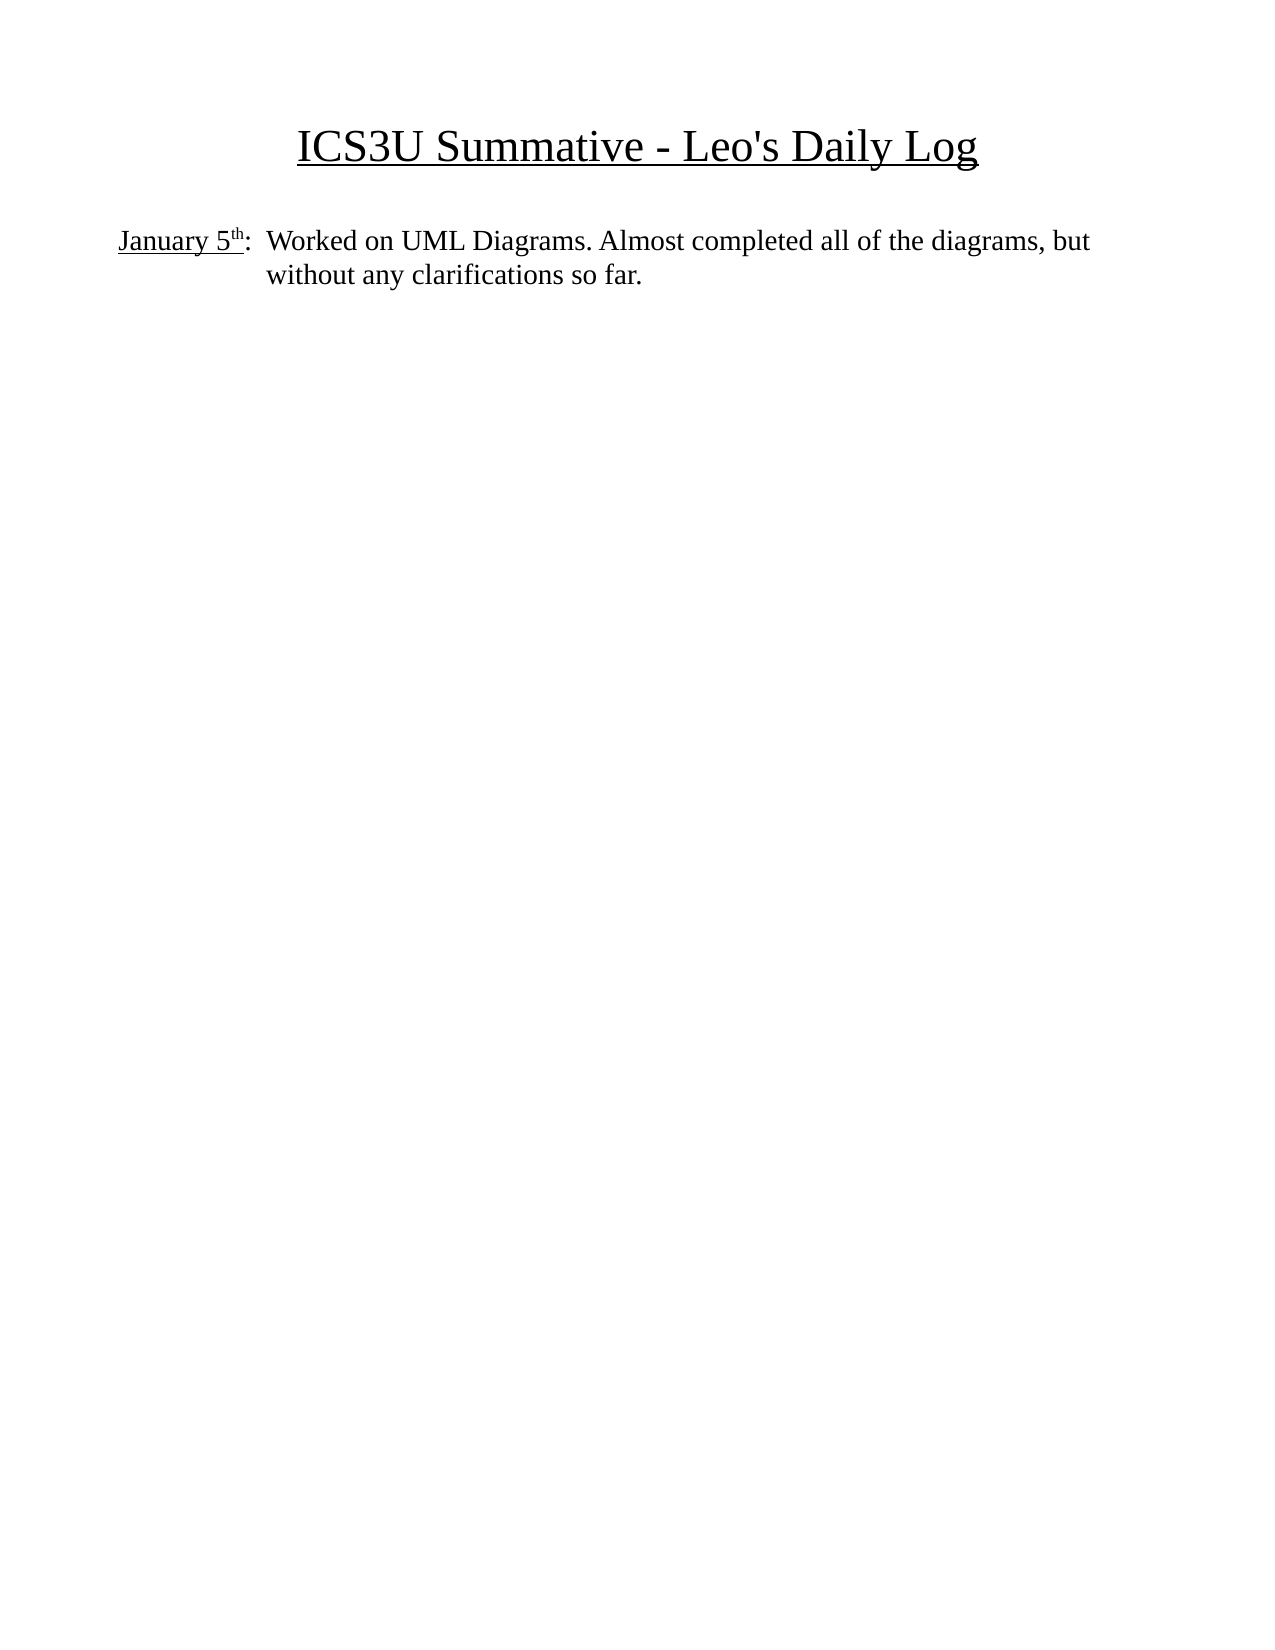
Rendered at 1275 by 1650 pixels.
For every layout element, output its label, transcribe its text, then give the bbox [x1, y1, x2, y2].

text ICS3U Summative - Leo's Daily Log [118, 118, 1157, 171]
text January 5th: Worked on UML Diagrams. Almost completed all of the diagrams, but without any clarifications so far. [118, 223, 1157, 291]
